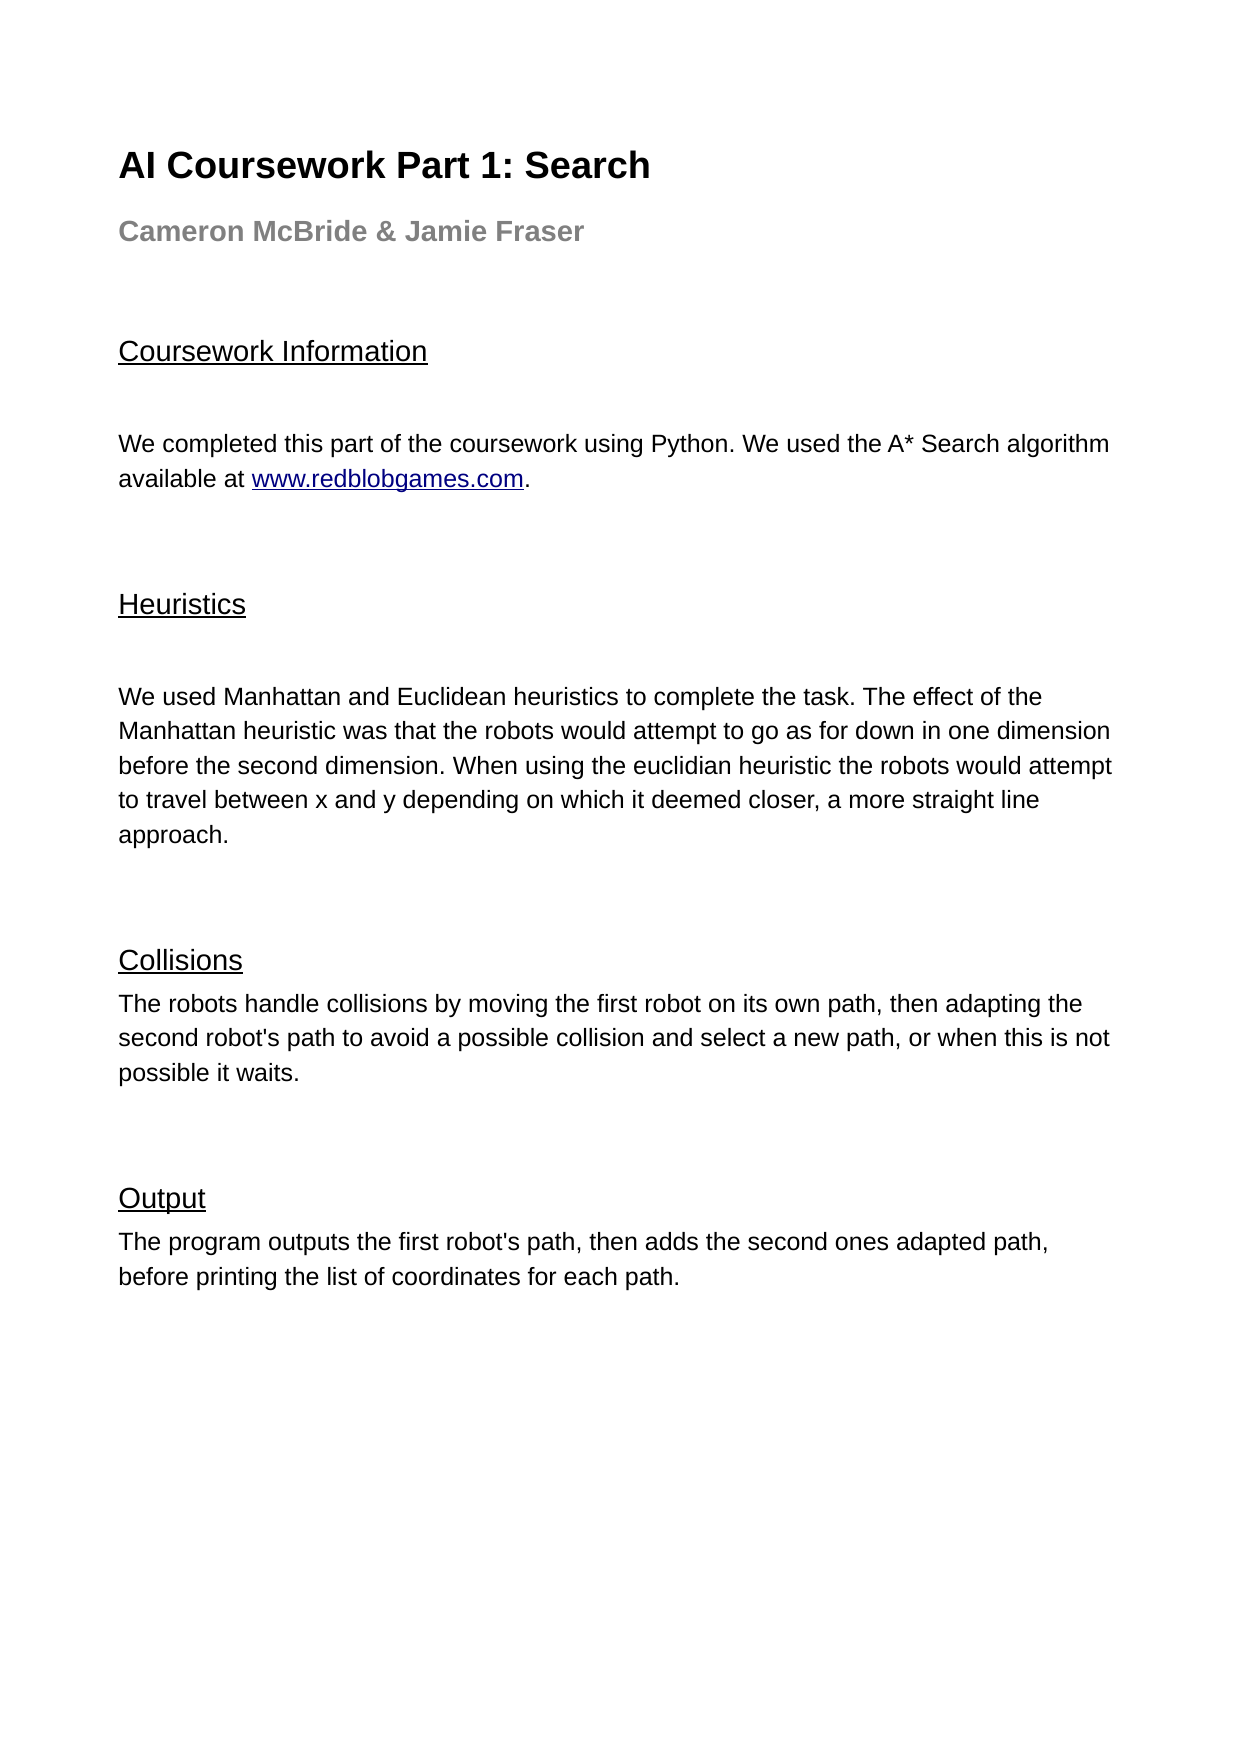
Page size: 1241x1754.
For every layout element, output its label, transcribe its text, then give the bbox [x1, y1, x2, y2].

subtitle AI Coursework Part 1: Search [118, 143, 1122, 187]
subtitle Collisions [118, 943, 1122, 976]
text The robots handle collisions by moving the first robot on its own path, then adapting the second robot's path to avoid a possible collision and select a new path, or when this is not possible it waits. [118, 989, 1122, 1087]
subtitle Coursework Information [118, 334, 1122, 367]
text The program outputs the first robot's path, then adds the second ones adapted path, before printing the list of coordinates for each path. [118, 1227, 1122, 1290]
text We completed this part of the coursework using Python. We used the A* Search algorithm available at www.redblobgames.com. [118, 429, 1122, 492]
subtitle Cameron McBride & Jamie Fraser [118, 214, 1122, 247]
text We used Manhattan and Euclidean heuristics to complete the task. The effect of the Manhattan heuristic was that the robots would attempt to go as for down in one dimension before the second dimension. When using the euclidian heuristic the robots would attempt to travel between x and y depending on which it deemed closer, a more straight line approach. [118, 682, 1122, 848]
subtitle Output [118, 1181, 1122, 1214]
subtitle Heuristics [118, 587, 1122, 620]
